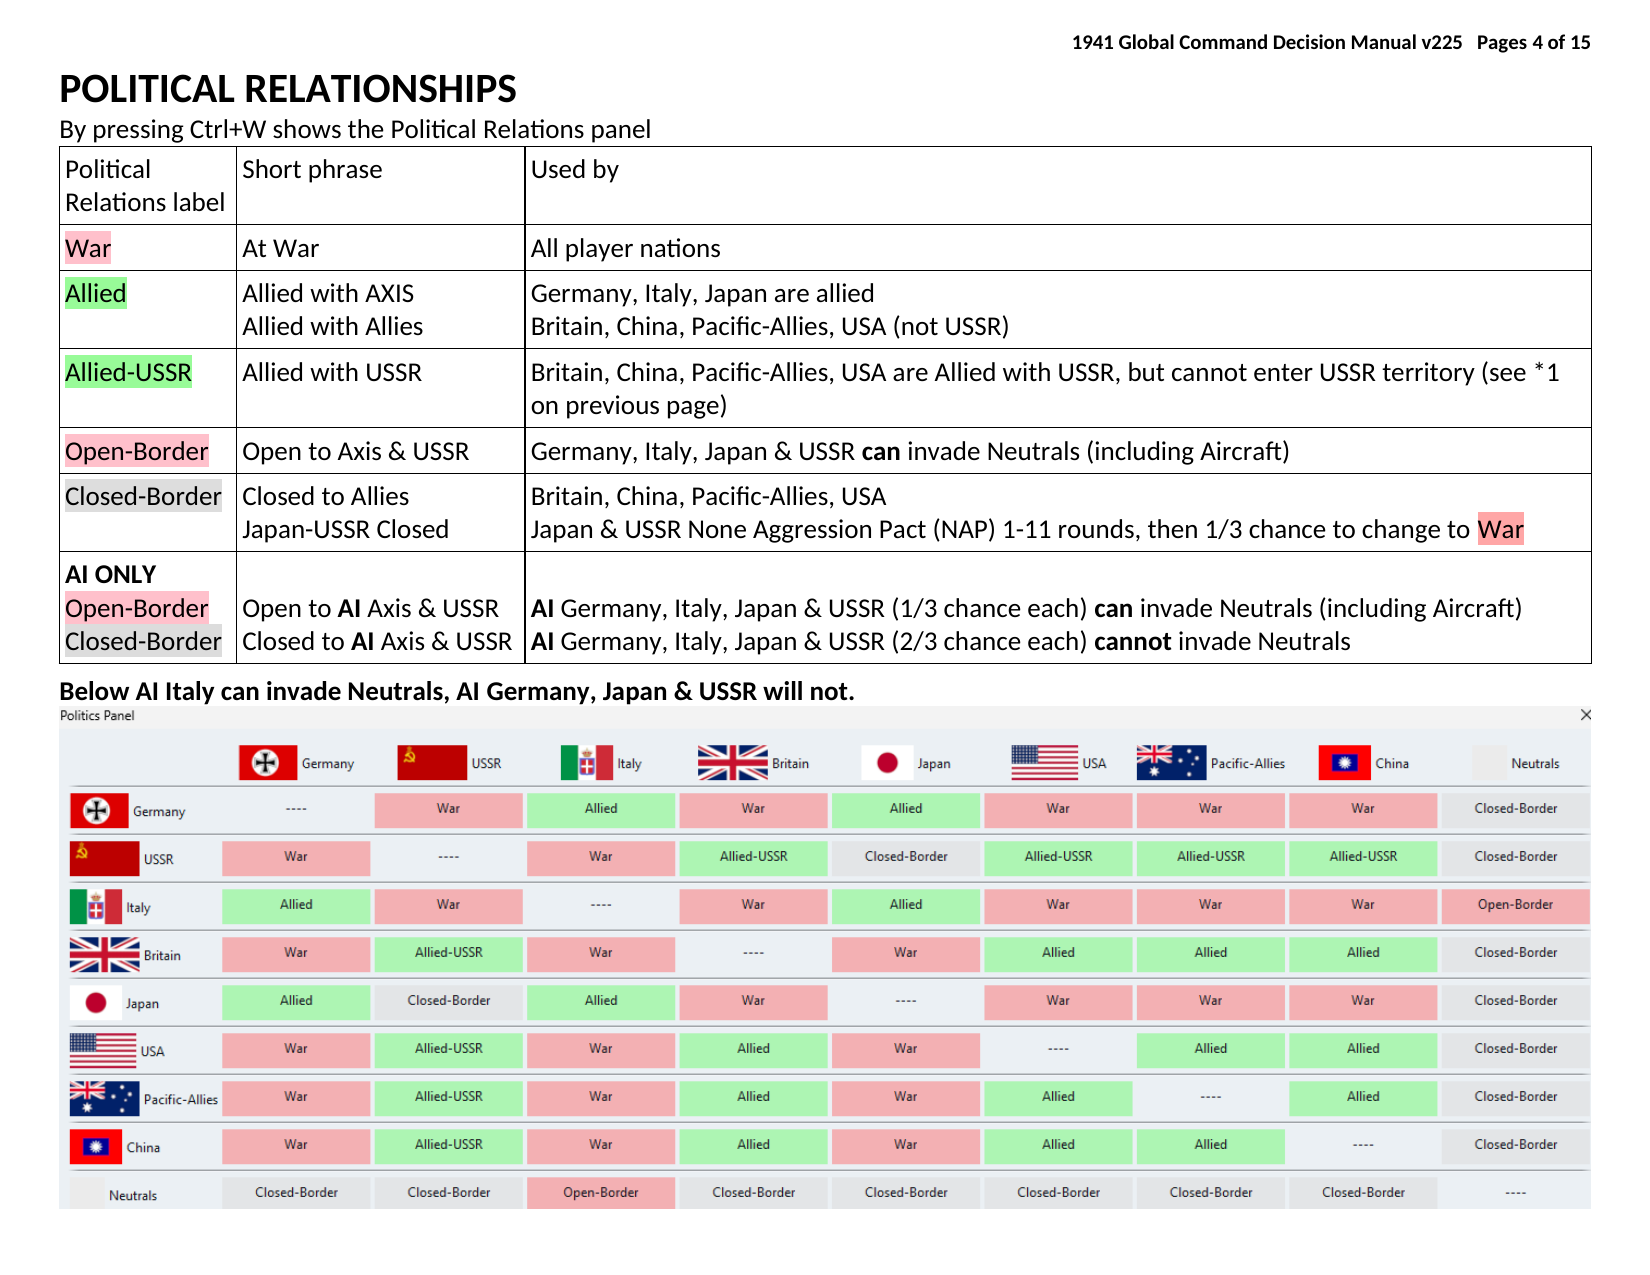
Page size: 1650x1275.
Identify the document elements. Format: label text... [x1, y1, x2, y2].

table_cell Allied with AXIS Allied with Allies [237, 271, 524, 348]
text POLITICAL RELATIONSHIPS [59, 62, 1591, 113]
table_cell Open-Border [60, 428, 236, 472]
text By pressing Ctrl+W shows the Political Relations panel [59, 113, 1591, 146]
table_cell Allied [60, 271, 236, 348]
table_cell Allied with USSR [237, 349, 524, 427]
table_cell Closed to Allies Japan-USSR Closed [237, 474, 524, 551]
table_cell Britain, China, Pacific-Allies, USA Japan & USSR None Aggression Pact (NAP) 1-11 rounds, then 1/3 chance to change to War [526, 474, 1591, 551]
picture [59, 706, 1591, 1209]
table_cell AI Germany, Italy, Japan & USSR (1/3 chance each) can invade Neutrals (including Aircraft) AI Germany, Italy, Japan & USSR (2/3 chance each) cannot invade Neutrals [526, 552, 1591, 662]
table_cell Britain, China, Pacific-Allies, USA are Allied with USSR, but cannot enter USSR territory (see *1 on previous page) [526, 349, 1591, 427]
table_header Used by [526, 147, 1591, 224]
table_cell Closed-Border [60, 474, 236, 551]
table_cell At War [237, 225, 524, 270]
table_cell All player nations [526, 225, 1591, 270]
table_cell Open to Axis & USSR [237, 428, 524, 472]
table_cell AI ONLY Open-Border Closed-Border [60, 552, 236, 662]
text Below AI Italy can invade Neutrals, AI Germany, Japan & USSR will not. [59, 674, 1591, 706]
table_cell Open to AI Axis & USSR Closed to AI Axis & USSR [237, 552, 524, 662]
table_cell Germany, Italy, Japan are allied Britain, China, Pacific-Allies, USA (not USSR) [526, 271, 1591, 348]
table_header Political Relations label [60, 147, 236, 224]
table_header Short phrase [237, 147, 524, 224]
table_cell War [60, 225, 236, 270]
table_cell Allied-USSR [60, 349, 236, 427]
table_cell Germany, Italy, Japan & USSR can invade Neutrals (including Aircraft) [526, 428, 1591, 472]
